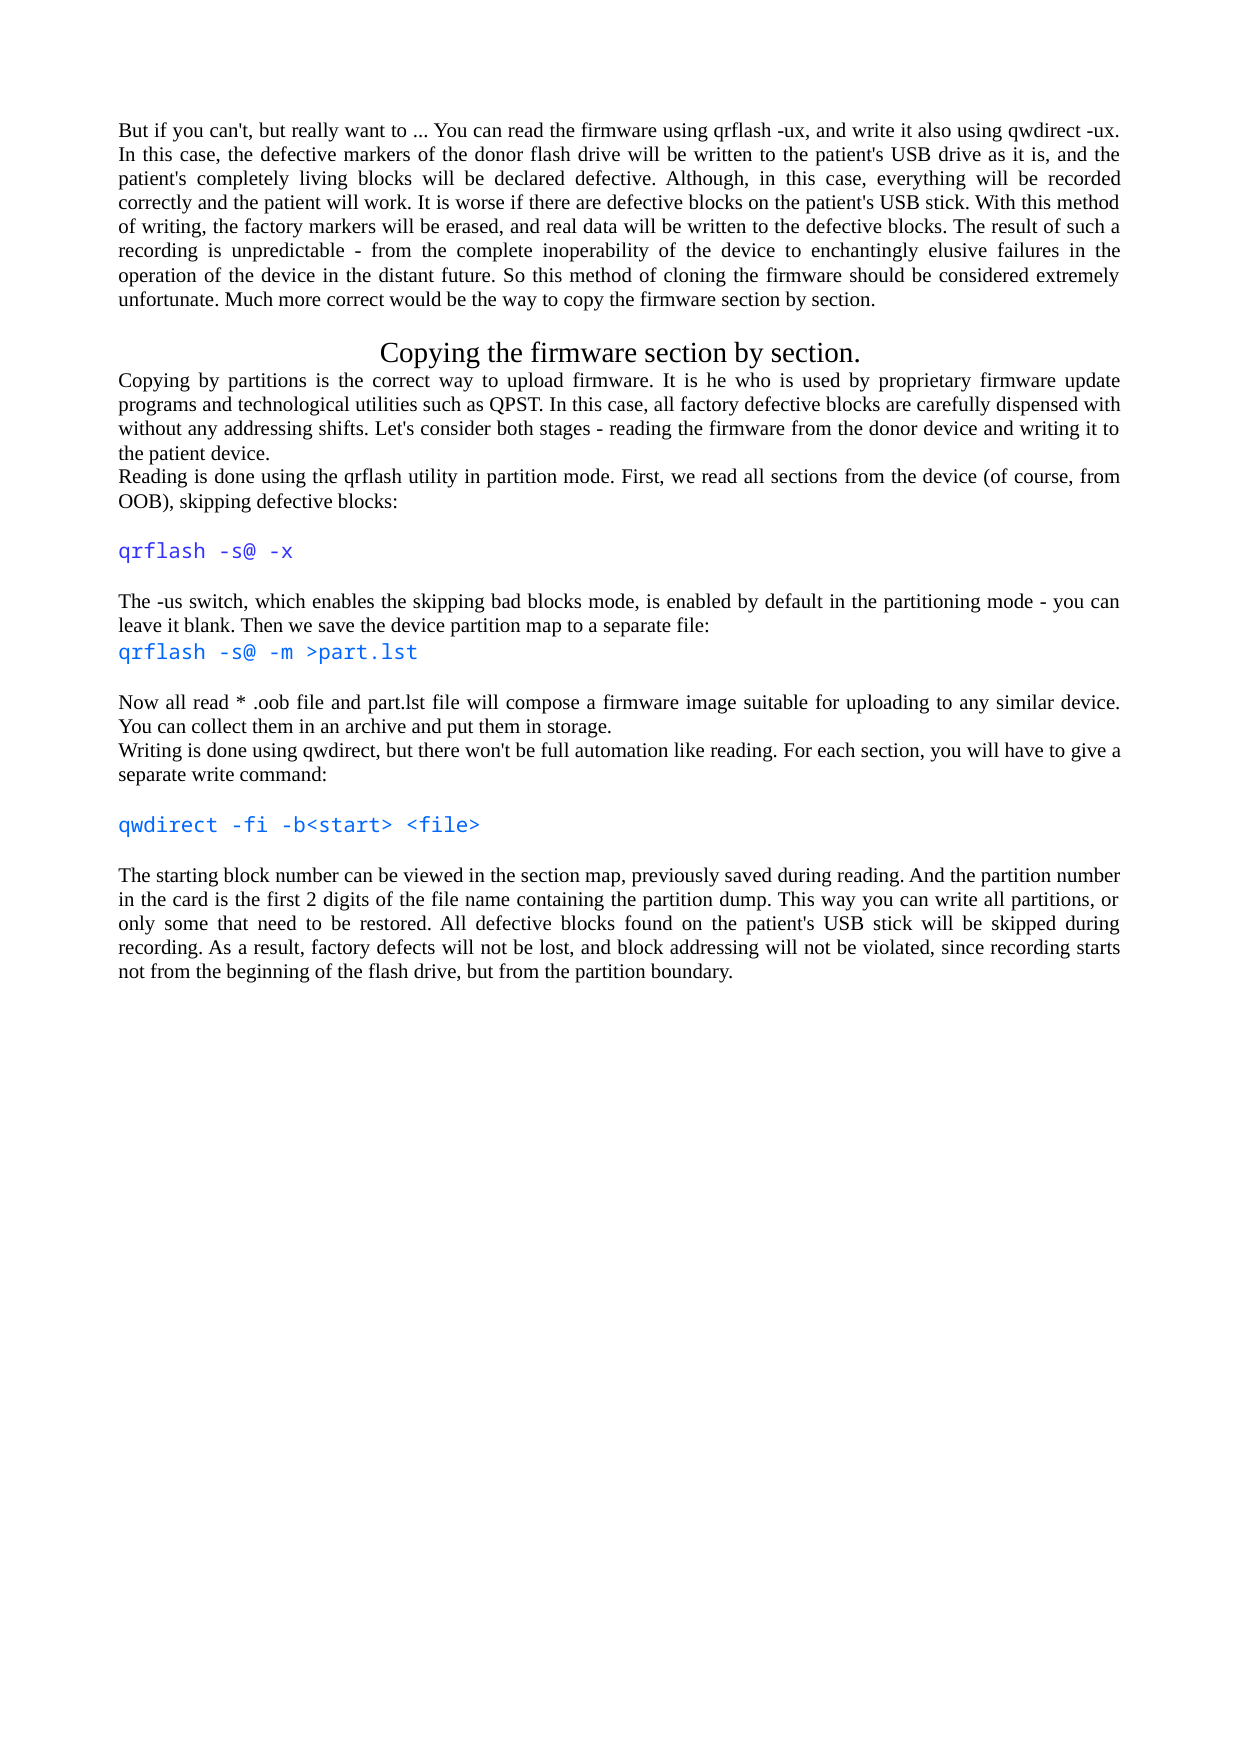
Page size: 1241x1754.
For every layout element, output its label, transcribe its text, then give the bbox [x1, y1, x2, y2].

text But if you can't, but really want to ... You can read the firmware using qrflash -ux, and write it also using qwdirect -ux. In this case, the defective markers of the donor flash drive will be written to the patient's USB drive as it is, and the patient's completely living blocks will be declared defective. Although, in this case, everything will be recorded correctly and the patient will work. It is worse if there are defective blocks on the patient's USB stick. With this method of writing, the factory markers will be erased, and real data will be written to the defective blocks. The result of such a recording is unpredictable - from the complete inoperability of the device to enchantingly elusive failures in the operation of the device in the distant future. So this method of cloning the firmware should be considered extremely unfortunate. Much more correct would be the way to copy the firmware section by section. [118, 118, 1122, 311]
text qrflash -s@ -x [118, 537, 1122, 565]
text qwdirect -fi -b<start> <file> [118, 810, 1122, 838]
text qrflash -s@ -m >part.lst [118, 637, 1122, 666]
text Reading is done using the qrflash utility in partition mode. First, we read all sections from the device (of course, from OOB), skipping defective blocks: [118, 464, 1122, 513]
text Copying by partitions is the correct way to upload firmware. It is he who is used by proprietary firmware update programs and technological utilities such as QPST. In this case, all factory defective blocks are carefully dispensed with without any addressing shifts. Let's consider both stages - reading the firmware from the donor device and writing it to the patient device. [118, 368, 1122, 464]
text Copying the firmware section by section. [118, 335, 1122, 368]
text The starting block number can be viewed in the section map, previously saved during reading. And the partition number in the card is the first 2 digits of the file name containing the partition dump. This way you can write all partitions, or only some that need to be restored. All defective blocks found on the patient's USB stick will be skipped during recording. As a result, factory defects will not be lost, and block addressing will not be violated, since recording starts not from the beginning of the flash drive, but from the partition boundary. [118, 863, 1122, 983]
text Writing is done using qwdirect, but there won't be full automation like reading. For each section, you will have to give a separate write command: [118, 738, 1122, 786]
text The -us switch, which enables the skipping bad blocks mode, is enabled by default in the partitioning mode - you can leave it blank. Then we save the device partition map to a separate file: [118, 589, 1122, 637]
text Now all read * .oob file and part.lst file will compose a firmware image suitable for uploading to any similar device. You can collect them in an archive and put them in storage. [118, 690, 1122, 738]
